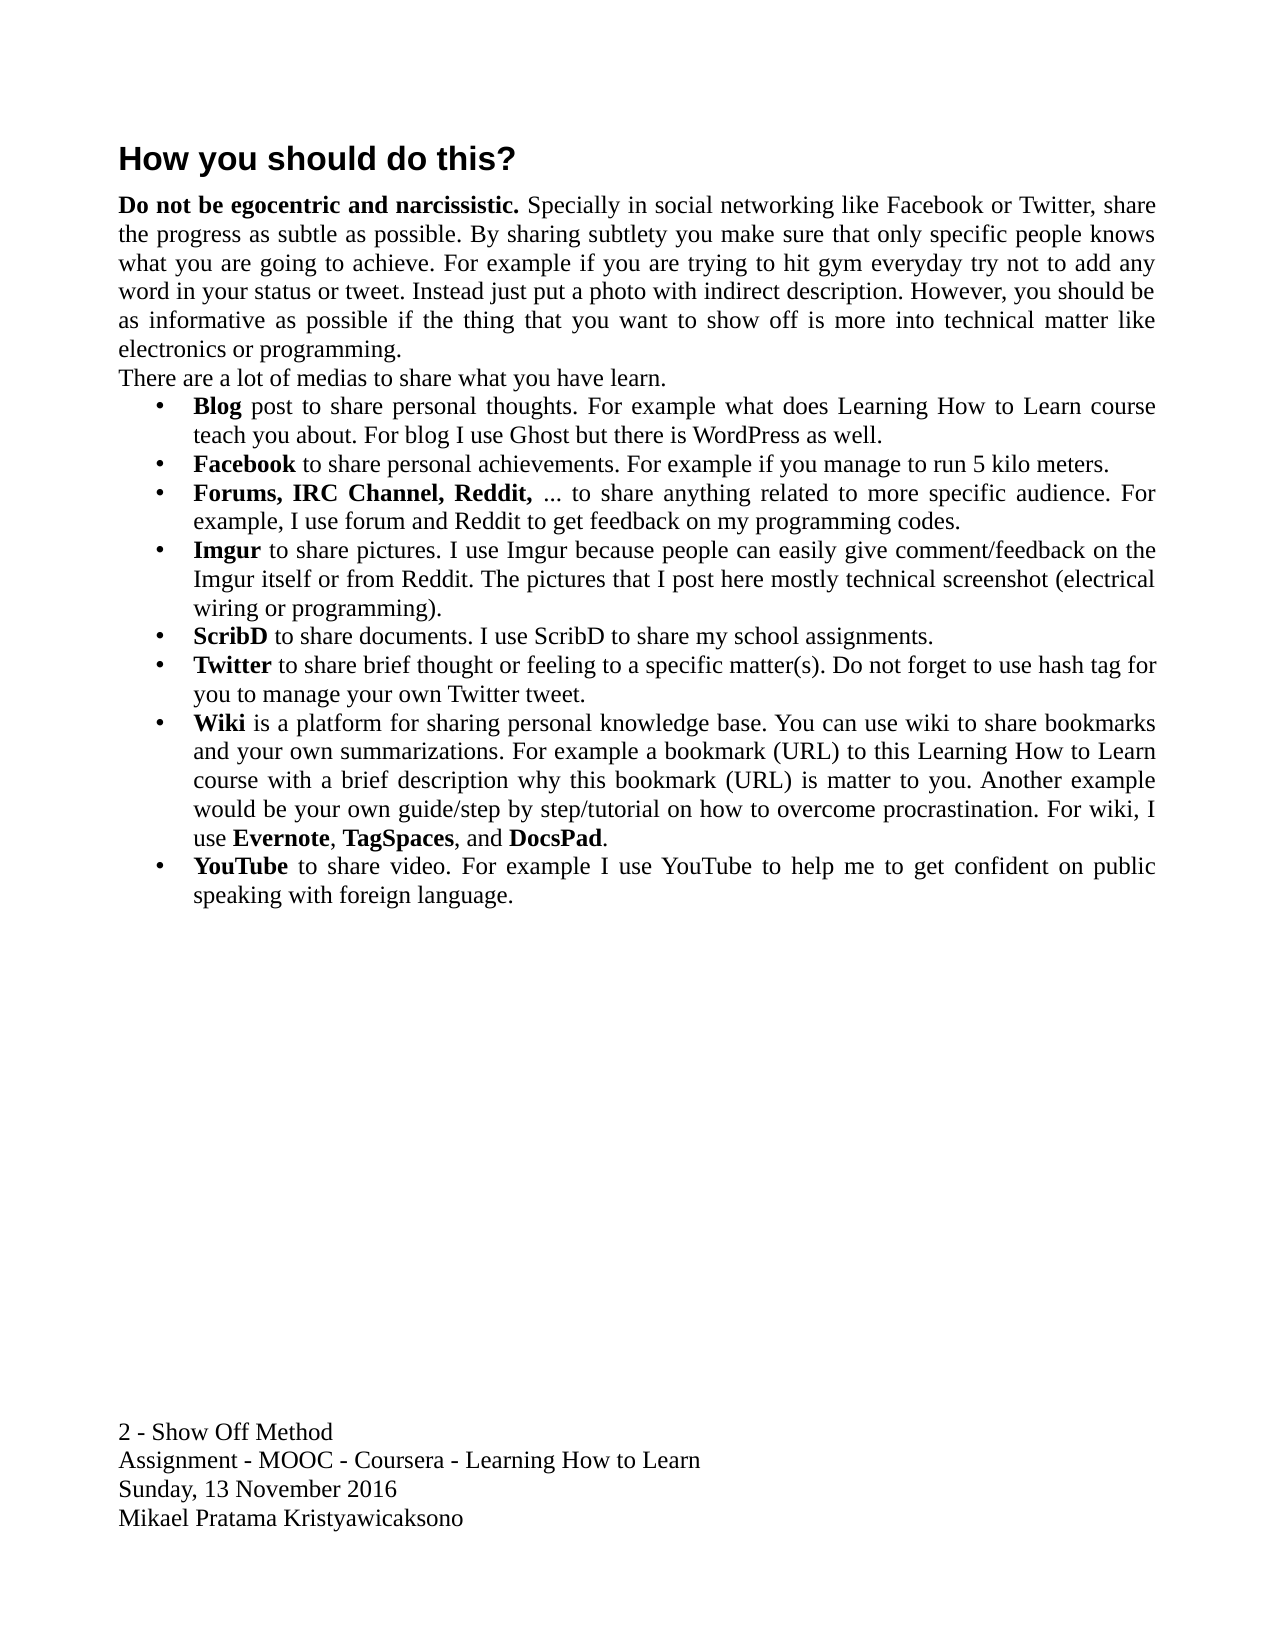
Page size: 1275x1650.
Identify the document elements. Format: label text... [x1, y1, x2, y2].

list YouTube to share video. For example I use YouTube to help me to get confident on public speaking with foreign language. [156, 851, 1157, 909]
list ScribD to share documents. I use ScribD to share my school assignments. [156, 621, 1157, 650]
list Wiki is a platform for sharing personal knowledge base. You can use wiki to share bookmarks and your own summarizations. For example a bookmark (URL) to this Learning How to Learn course with a brief description why this bookmark (URL) is matter to you. Another example would be your own guide/step by step/tutorial on how to overcome procrastination. For wiki, I use Evernote, TagSpaces, and DocsPad. [156, 708, 1157, 851]
text Do not be egocentric and narcissistic. Specially in social networking like Facebook or Twitter, share the progress as subtle as possible. By sharing subtlety you make sure that only specific people knows what you are going to achieve. For example if you are trying to hit gym everyday try not to add any word in your status or tweet. Instead just put a photo with indirect description. However, you should be as informative as possible if the thing that you want to show off is more into technical matter like electronics or programming. [118, 190, 1157, 363]
list Blog post to share personal thoughts. For example what does Learning How to Learn course teach you about. For blog I use Ghost but there is WordPress as well. [156, 391, 1157, 449]
subtitle How you should do this? [118, 139, 1157, 178]
list Forums, IRC Channel, Reddit, ... to share anything related to more specific audience. For example, I use forum and Reddit to get feedback on my programming codes. [156, 478, 1157, 535]
text There are a lot of medias to share what you have learn. [118, 363, 1157, 391]
list Twitter to share brief thought or feeling to a specific matter(s). Do not forget to use hash tag for you to manage your own Twitter tweet. [156, 650, 1157, 708]
list Facebook to share personal achievements. For example if you manage to run 5 kilo meters. [156, 449, 1157, 478]
list Imgur to share pictures. I use Imgur because people can easily give comment/feedback on the Imgur itself or from Reddit. The pictures that I post here mostly technical screenshot (electrical wiring or programming). [156, 535, 1157, 621]
